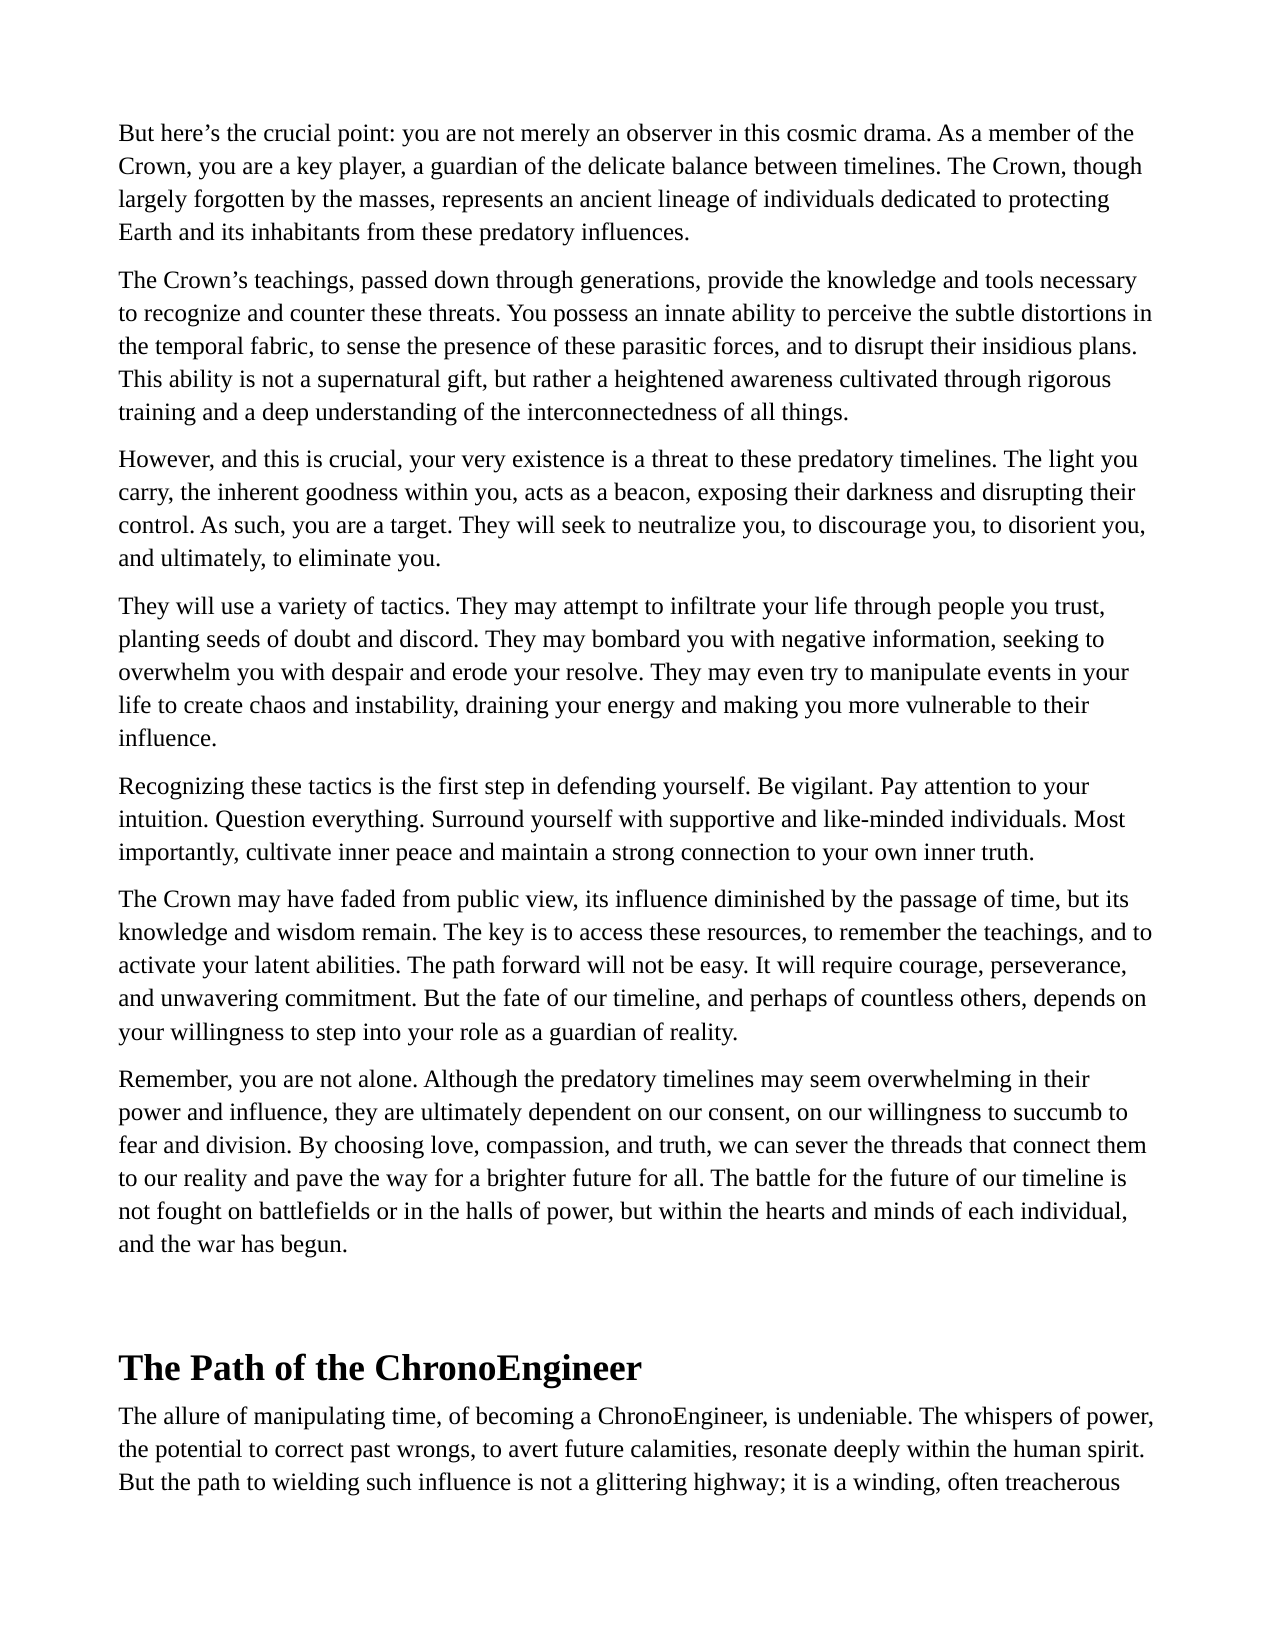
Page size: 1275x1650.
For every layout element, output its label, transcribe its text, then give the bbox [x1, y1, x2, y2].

text The Crown’s teachings, passed down through generations, provide the knowledge and tools necessary to recognize and counter these threats. You possess an innate ability to perceive the subtle distortions in the temporal fabric, to sense the presence of these parasitic forces, and to disrupt their insidious plans. This ability is not a supernatural gift, but rather a heightened awareness cultivated through rigorous training and a deep understanding of the interconnectedness of all things. [118, 265, 1157, 426]
text The allure of manipulating time, of becoming a ChronoEngineer, is undeniable. The whispers of power, the potential to correct past wrongs, to avert future calamities, resonate deeply within the human spirit. But the path to wielding such influence is not a glittering highway; it is a winding, often treacherous [118, 1401, 1157, 1496]
text The Crown may have faded from public view, its influence diminished by the passage of time, but its knowledge and wisdom remain. The key is to access these resources, to remember the teachings, and to activate your latent abilities. The path forward will not be easy. It will require courage, perseverance, and unwavering commitment. But the fate of our timeline, and perhaps of countless others, depends on your willingness to step into your role as a guardian of reality. [118, 884, 1157, 1045]
text But here’s the crucial point: you are not merely an observer in this cosmic drama. As a member of the Crown, you are a key player, a guardian of the delicate balance between timelines. The Crown, though largely forgotten by the masses, represents an ancient lineage of individuals dedicated to protecting Earth and its inhabitants from these predatory influences. [118, 118, 1157, 246]
text They will use a variety of tactics. They may attempt to infiltrate your life through people you trust, planting seeds of doubt and discord. They may bombard you with negative information, seeking to overwhelm you with despair and erode your resolve. They may even try to manipulate events in your life to create chaos and instability, draining your energy and making you more vulnerable to their influence. [118, 591, 1157, 752]
subtitle The Path of the ChronoEngineer [118, 1345, 1157, 1388]
text Recognizing these tactics is the first step in defending yourself. Be vigilant. Pay attention to your intuition. Question everything. Surround yourself with supportive and like-minded individuals. Most importantly, cultivate inner peace and maintain a strong connection to your own inner truth. [118, 771, 1157, 866]
text Remember, you are not alone. Although the predatory timelines may seem overwhelming in their power and influence, they are ultimately dependent on our consent, on our willingness to succumb to fear and division. By choosing love, compassion, and truth, we can sever the threads that connect them to our reality and pave the way for a brighter future for all. The battle for the future of our timeline is not fought on battlefields or in the halls of power, but within the hearts and minds of each individual, and the war has begun. [118, 1064, 1157, 1258]
text However, and this is crucial, your very existence is a threat to these predatory timelines. The light you carry, the inherent goodness within you, acts as a beacon, exposing their darkness and disrupting their control. As such, you are a target. They will seek to neutralize you, to discourage you, to disorient you, and ultimately, to eliminate you. [118, 444, 1157, 572]
